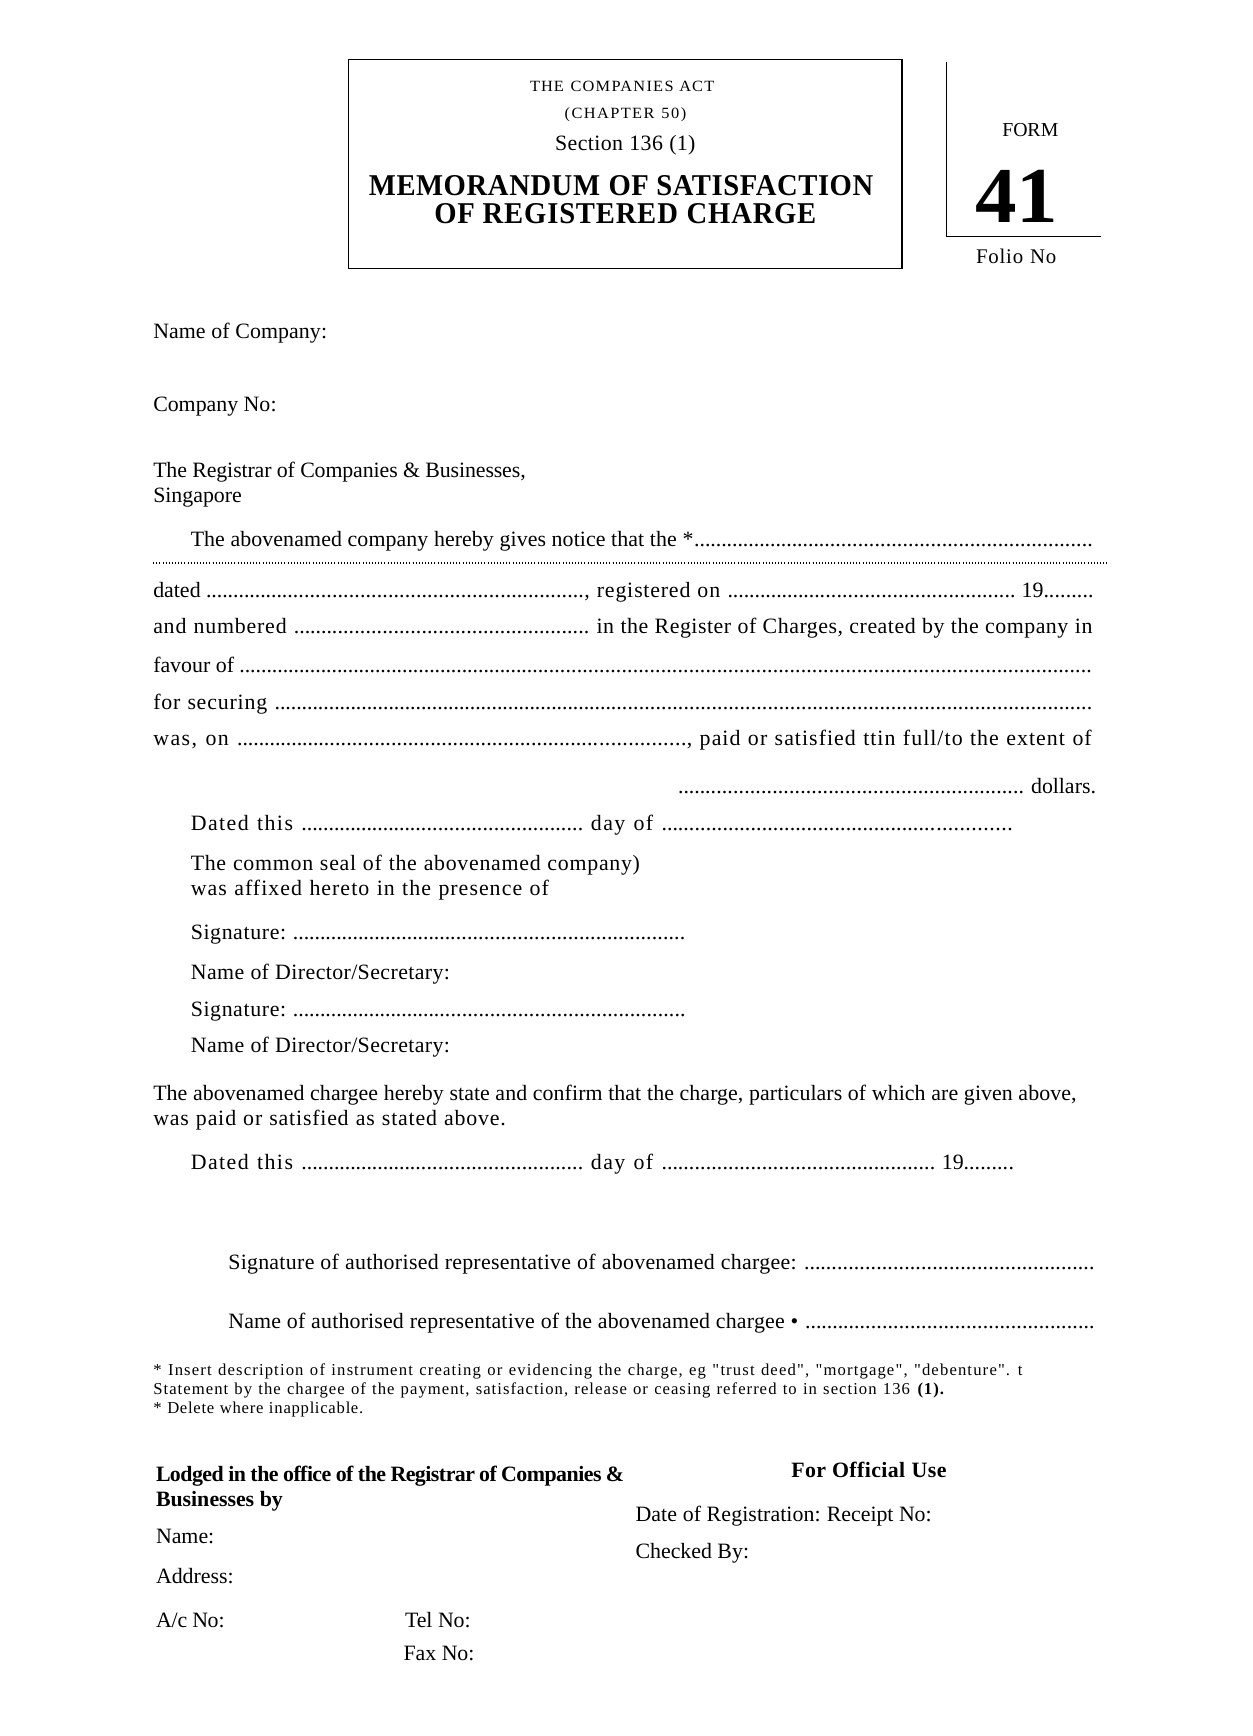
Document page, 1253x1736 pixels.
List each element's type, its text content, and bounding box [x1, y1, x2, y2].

text was, on , paid or satisfied ttin full/to the extent of [153, 725, 1107, 751]
text dollars. [678, 773, 1107, 798]
text * Delete where inapplicable. [153, 1398, 1107, 1417]
text The abovenamed company hereby gives notice that the * [191, 526, 1107, 551]
text Name of Director/Secretary: <get_director1(o.id)['name']> [191, 959, 1107, 984]
text Signature: [191, 996, 1107, 1021]
text Company No: <o.uen> [153, 391, 1107, 416]
text dated , registered on 19 [153, 562, 1107, 602]
text The Registrar of Companies & Businesses, Singapore [153, 457, 552, 507]
table_header Lodged in the office of the Registrar of Companies & Businesses by Name: Address: A/c No: Tel No: Fax No: [150, 1455, 630, 1671]
text Dated this day of 19 [191, 1149, 1107, 1174]
text The abovenamed chargee hereby state and confirm that the charge, particulars of which are given above, was paid or satisfied as stated above. [153, 1080, 1107, 1130]
text Name of Director/Secretary: <get_director2(o.id)['name']> [191, 1032, 1107, 1057]
table_cell [903, 62, 946, 236]
text Dated this day of [191, 809, 1107, 835]
text * Insert description of instrument creating or evidencing the charge, eg "trust deed", "mortgage", "debenture". t Statement by the chargee of the payment, satisfaction, release or ceasing referred to in section 136 (1). [153, 1359, 1025, 1398]
table_header For Official Use Date of Registration: Receipt No: Checked By: [630, 1455, 1108, 1671]
text for securing [153, 689, 1107, 714]
table_cell Folio No [947, 237, 1101, 268]
table_cell [903, 236, 947, 268]
text Name of authorised representative of the abovenamed chargee • [228, 1308, 1107, 1333]
text and numbered in the Register of Charges, created by the company in [153, 613, 1107, 638]
table_cell THE COMPANIES ACT (CHAPTER 50) Section 136 (1) MEMORANDUM OF SATISFACTION OF REGISTERED CHARGE [349, 62, 901, 236]
text The common seal of the abovenamed company) was affixed hereto in the presence of [191, 850, 665, 900]
text Name of Company: <o.name> [153, 318, 1107, 343]
table_cell FORM 41 [947, 62, 1101, 236]
text favour of [153, 652, 1107, 678]
table_cell [349, 236, 901, 268]
text Signature of authorised representative of abovenamed chargee: [228, 1249, 1107, 1274]
text Signature: [191, 919, 1107, 944]
